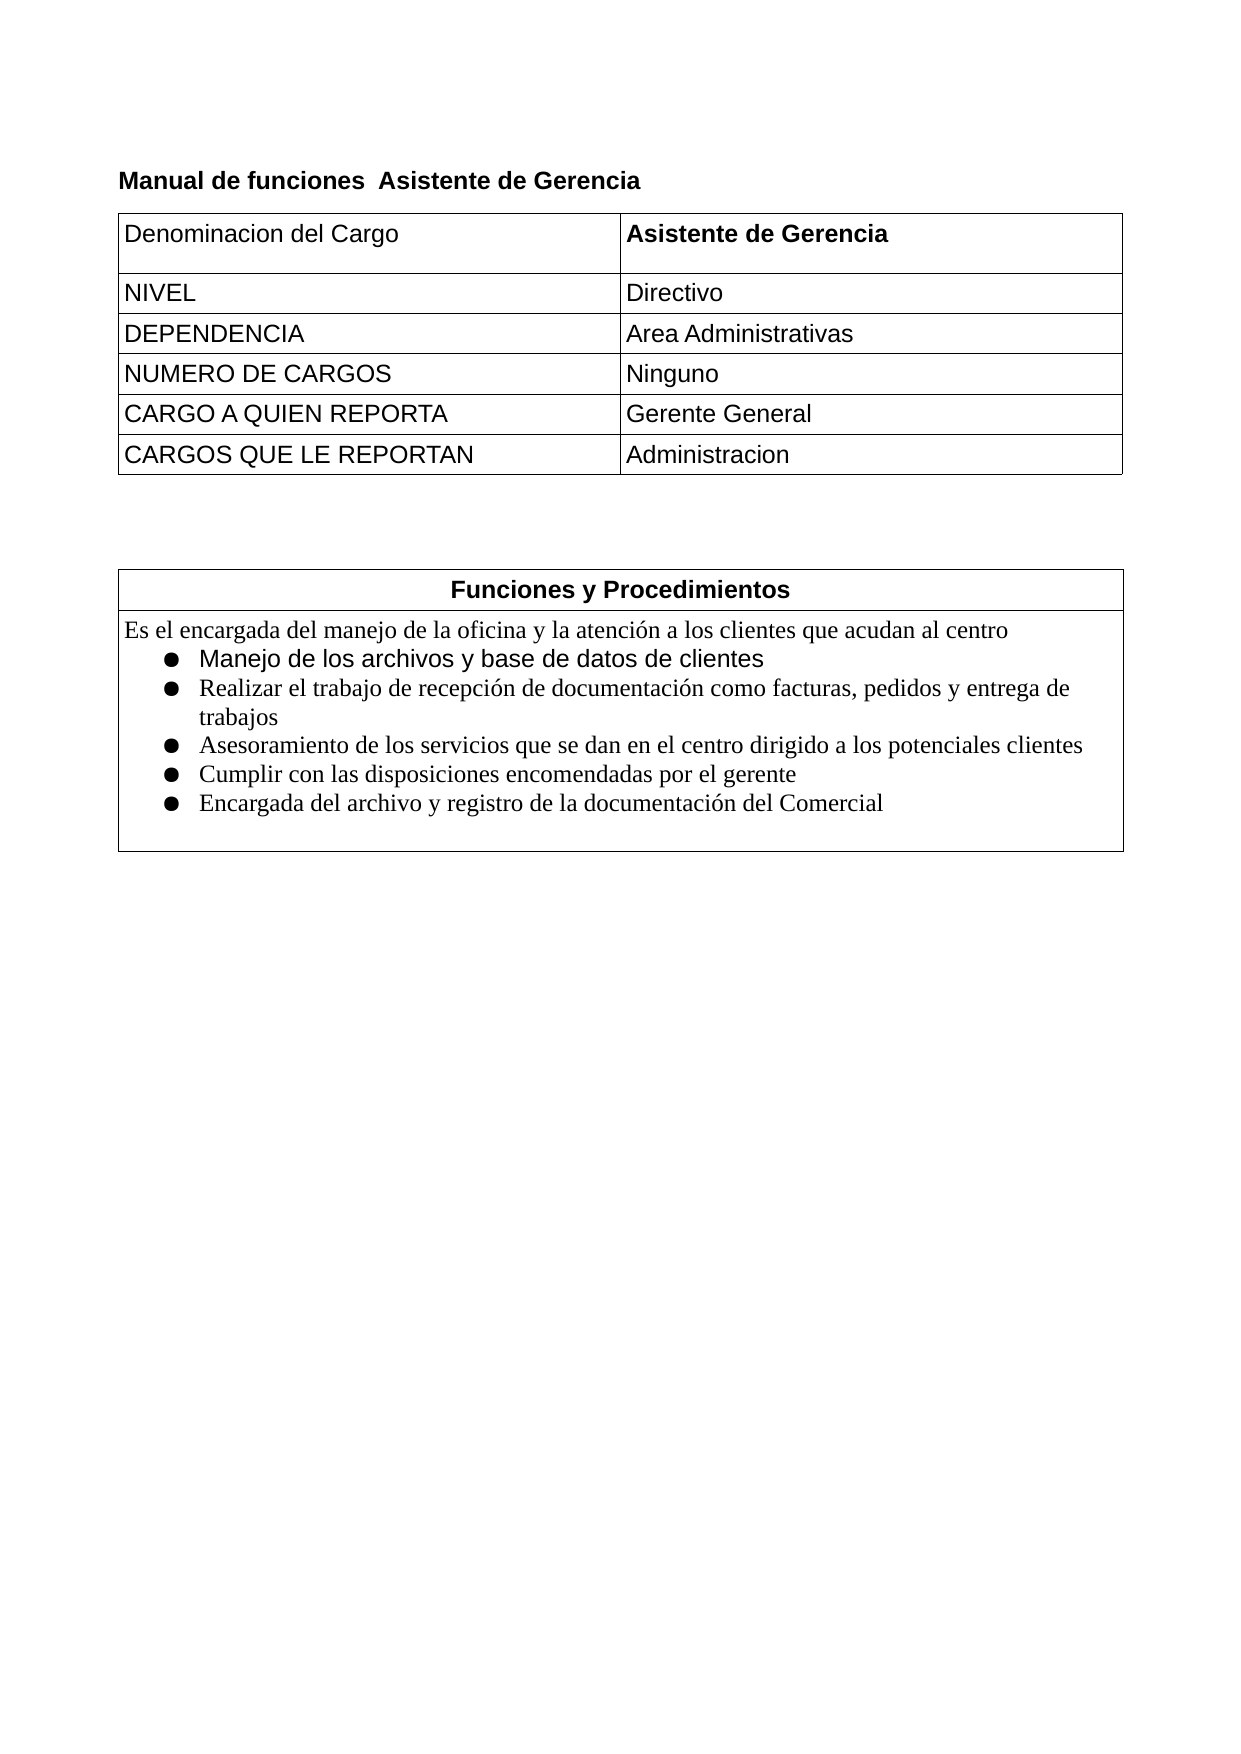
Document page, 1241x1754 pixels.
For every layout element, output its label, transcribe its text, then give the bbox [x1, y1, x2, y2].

table_header Denominacion del Cargo [119, 214, 620, 272]
table_cell Area Administrativas [621, 314, 1122, 353]
table_cell CARGO A QUIEN REPORTA [119, 395, 620, 434]
text Manual de funciones Asistente de Gerencia [118, 166, 1122, 194]
table_cell CARGOS QUE LE REPORTAN [119, 435, 620, 474]
table_header Funciones y Procedimientos [119, 570, 1123, 610]
table_cell Administracion [621, 435, 1122, 474]
table_cell Directivo [621, 274, 1122, 313]
table_cell DEPENDENCIA [119, 314, 620, 353]
table_cell NIVEL [119, 274, 620, 313]
table_cell NUMERO DE CARGOS [119, 354, 620, 393]
table_cell Ninguno [621, 354, 1122, 393]
table_cell Es el encargada del manejo de la oficina y la atención a los clientes que acudan al centro Manejo de los archivos y base de datos de clientes Realizar el trabajo de recepción de documentación como facturas, pedidos y entrega de trabajos Asesoramiento de los servicios que se dan en el centro dirigido a los potenciales clientes Cumplir con las disposiciones encomendadas por el gerente Encargada del archivo y registro de la documentación del Comercial [119, 611, 1123, 851]
table_header Asistente de Gerencia [621, 214, 1122, 272]
table_cell Gerente General [621, 395, 1122, 434]
